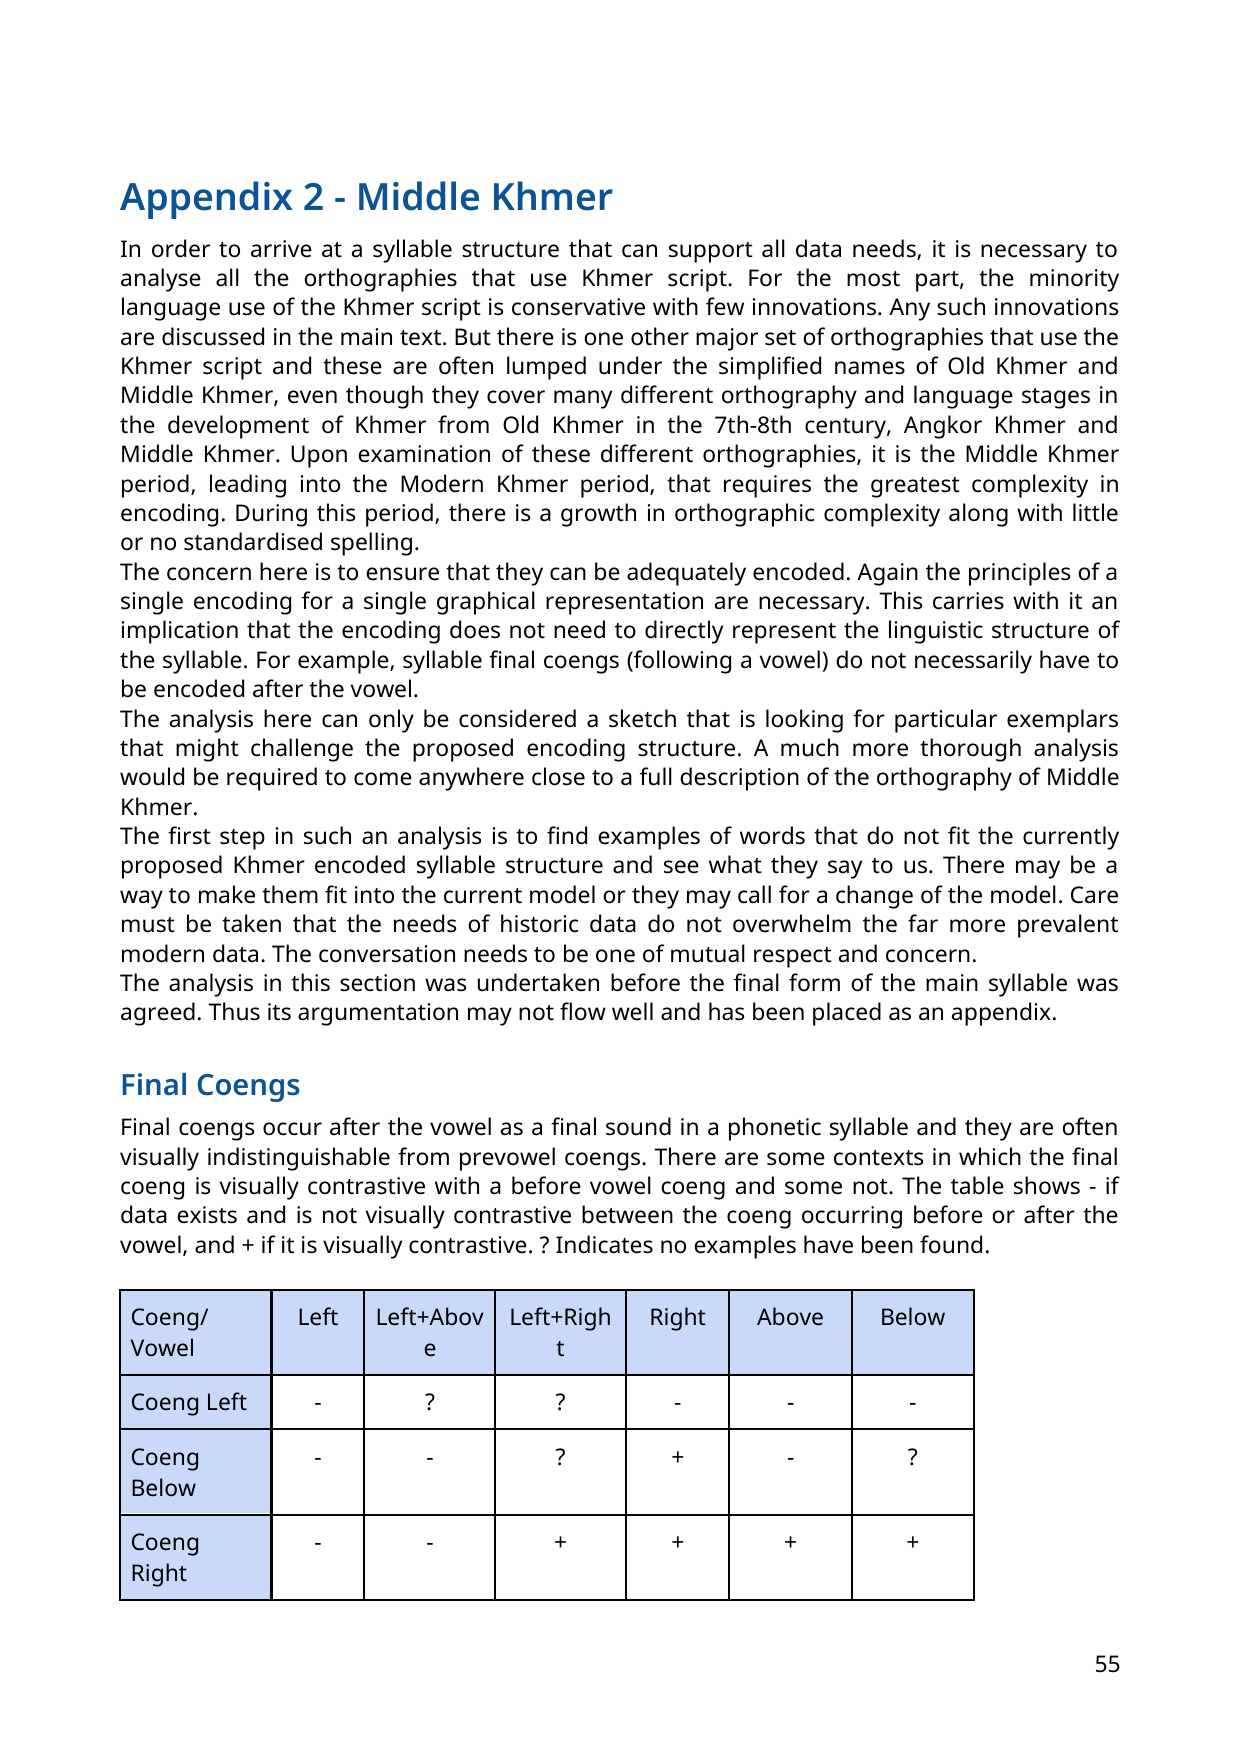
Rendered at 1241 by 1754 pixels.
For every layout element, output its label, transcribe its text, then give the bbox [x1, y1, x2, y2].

table_cell + [853, 1516, 973, 1599]
subtitle Final Coengs [120, 1064, 1121, 1104]
table_cell Coeng Right [121, 1516, 270, 1599]
table_header Left+Above [365, 1291, 494, 1374]
table_cell - [853, 1376, 973, 1428]
subtitle Appendix 2 - Middle Khmer [120, 170, 1121, 221]
table_cell - [730, 1430, 851, 1513]
table_cell - [273, 1376, 363, 1428]
table_header Left [273, 1291, 363, 1374]
table_header Left+Right [496, 1291, 625, 1374]
text The first step in such an analysis is to find examples of words that do not fit the currently proposed Khmer encoded syllable structure and see what they say to us. There may be a way to make them fit into the current model or they may call for a change of the model. Care must be taken that the needs of historic data do not overwhelm the far more prevalent modern data. The conversation needs to be one of mutual respect and concern. [120, 821, 1121, 968]
table_cell + [496, 1516, 625, 1599]
table_header Above [730, 1291, 851, 1374]
table_cell - [730, 1376, 851, 1428]
table_header Right [627, 1291, 728, 1374]
table_header Below [853, 1291, 973, 1374]
text Final coengs occur after the vowel as a final sound in a phonetic syllable and they are often visually indistinguishable from prevowel coengs. There are some contexts in which the final coeng is visually contrastive with a before vowel coeng and some not. The table shows - if data exists and is not visually contrastive between the coeng occurring before or after the vowel, and + if it is visually contrastive. ? Indicates no examples have been found. [120, 1112, 1121, 1259]
text The analysis in this section was undertaken before the final form of the main syllable was agreed. Thus its argumentation may not flow well and has been placed as an appendix. [120, 968, 1121, 1027]
table_cell - [273, 1516, 363, 1599]
table_cell - [365, 1430, 494, 1513]
table_cell Coeng Below [121, 1430, 270, 1513]
table_cell + [730, 1516, 851, 1599]
text In order to arrive at a syllable structure that can support all data needs, it is necessary to analyse all the orthographies that use Khmer script. For the most part, the minority language use of the Khmer script is conservative with few innovations. Any such innovations are discussed in the main text. But there is one other major set of orthographies that use the Khmer script and these are often lumped under the simplified names of Old Khmer and Middle Khmer, even though they cover many different orthography and language stages in the development of Khmer from Old Khmer in the 7th-8th century, Angkor Khmer and Middle Khmer. Upon examination of these different orthographies, it is the Middle Khmer period, leading into the Modern Khmer period, that requires the greatest complexity in encoding. During this period, there is a growth in orthographic complexity along with little or no standardised spelling. [120, 233, 1121, 557]
table_cell ? [496, 1430, 625, 1513]
table_header Coeng/Vowel [121, 1291, 270, 1374]
table_cell ? [365, 1376, 494, 1428]
table_cell Coeng Left [121, 1376, 270, 1428]
table_cell ? [496, 1376, 625, 1428]
table_cell + [627, 1516, 728, 1599]
table_cell - [365, 1516, 494, 1599]
table_cell + [627, 1430, 728, 1513]
table_cell ? [853, 1430, 973, 1513]
table_cell - [273, 1430, 363, 1513]
table_cell - [627, 1376, 728, 1428]
text The analysis here can only be considered a sketch that is looking for particular exemplars that might challenge the proposed encoding structure. A much more thorough analysis would be required to come anywhere close to a full description of the orthography of Middle Khmer. [120, 703, 1121, 821]
text The concern here is to ensure that they can be adequately encoded. Again the principles of a single encoding for a single graphical representation are necessary. This carries with it an implication that the encoding does not need to directly represent the linguistic structure of the syllable. For example, syllable final coengs (following a vowel) do not necessarily have to be encoded after the vowel. [120, 557, 1121, 703]
